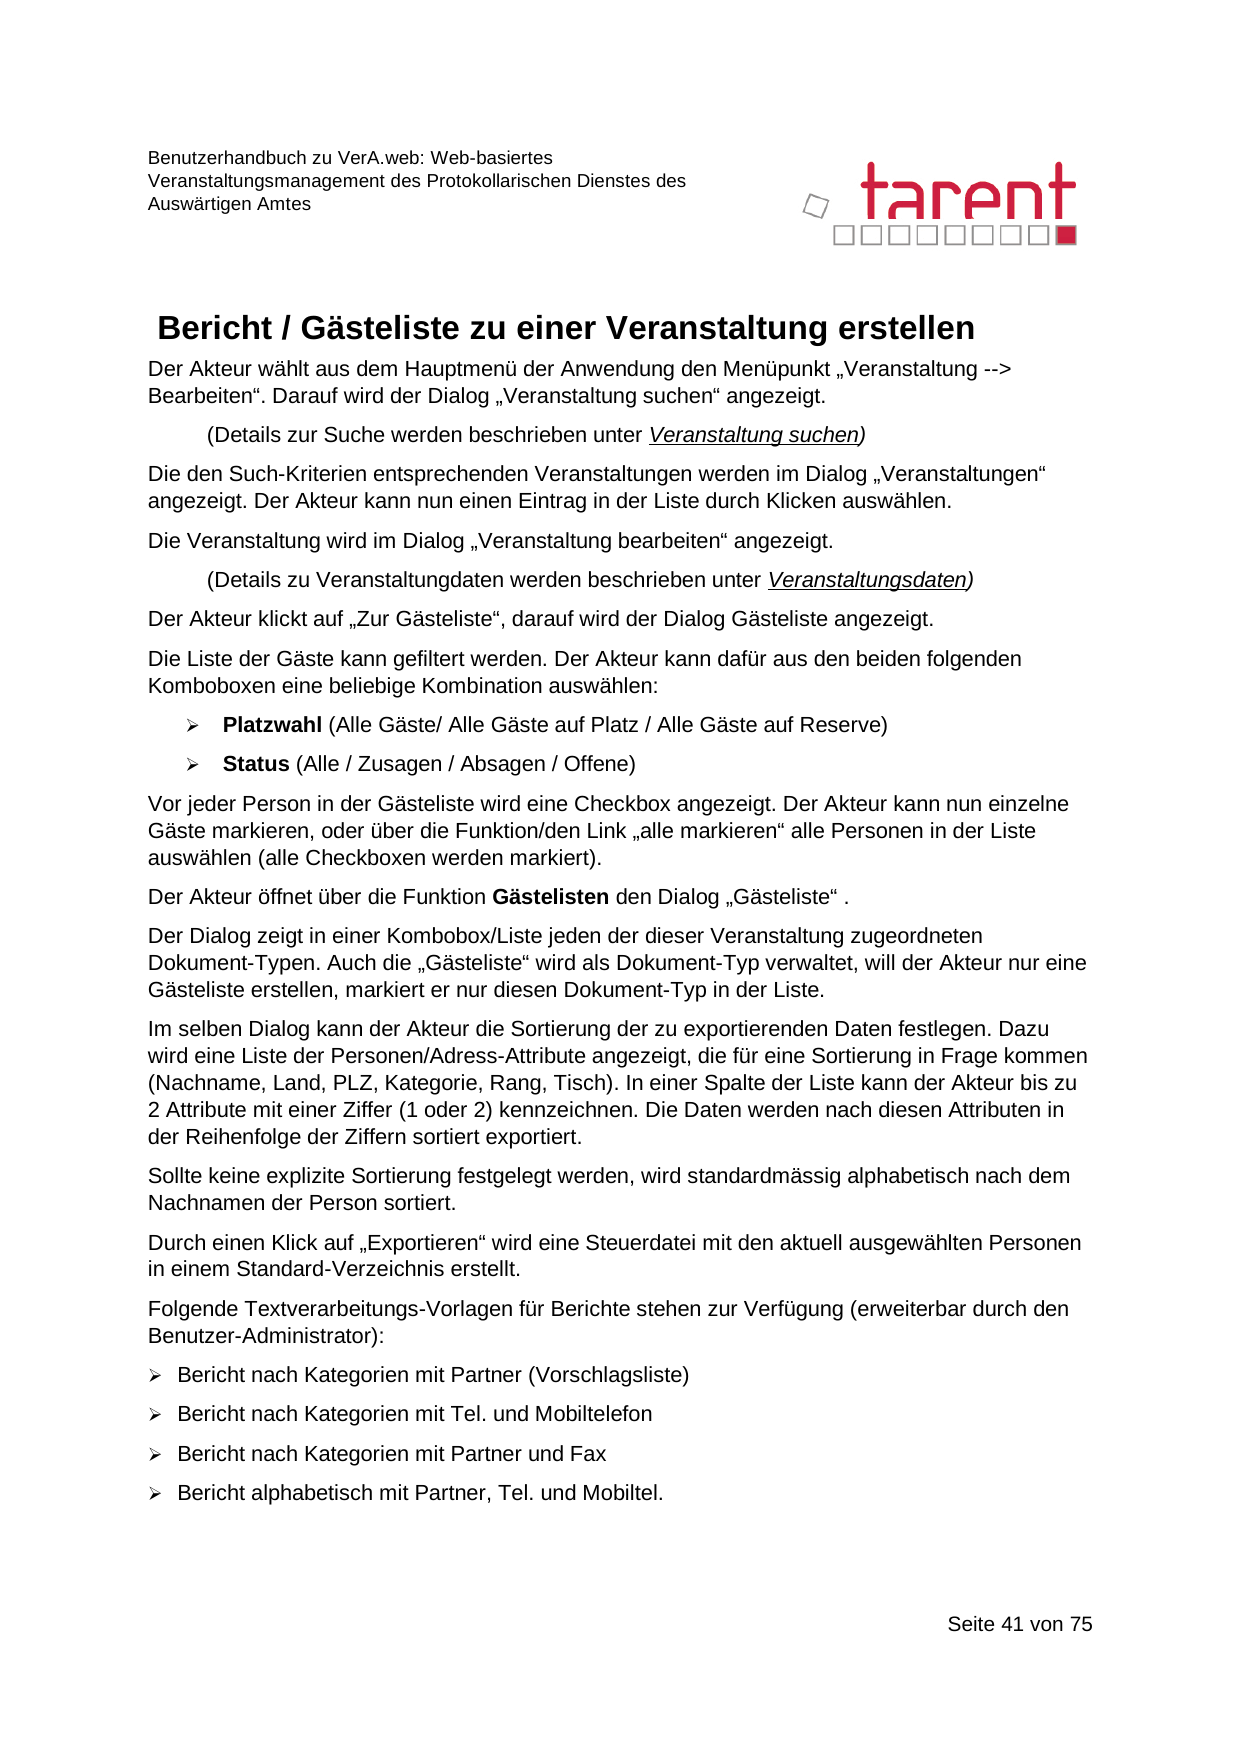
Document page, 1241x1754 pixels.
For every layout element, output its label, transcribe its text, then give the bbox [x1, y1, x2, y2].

list Status (Alle / Zusagen / Absagen / Offene) [185, 752, 1092, 776]
text Im selben Dialog kann der Akteur die Sortierung der zu exportierenden Daten festlegen. Dazu wird eine Liste der Personen/Adress-Attribute angezeigt, die für eine Sortierung in Frage kommen (Nachname, Land, PLZ, Kategorie, Rang, Tisch). In einer Spalte der Liste kann der Akteur bis zu 2 Attribute mit einer Ziffer (1 oder 2) kennzeichnen. Die Daten werden nach diesen Attributen in der Reihenfolge der Ziffern sortiert exportiert. [148, 1017, 1092, 1149]
text Der Akteur öffnet über die Funktion Gästelisten den Dialog „Gästeliste“ . [148, 884, 1092, 909]
text Vor jeder Person in der Gästeliste wird eine Checkbox angezeigt. Der Akteur kann nun einzelne Gäste markieren, oder über die Funktion/den Link „alle markieren“ alle Personen in der Liste auswählen (alle Checkboxen werden markiert). [148, 791, 1092, 869]
text Der Akteur klickt auf „Zur Gästeliste“, darauf wird der Dialog Gästeliste angezeigt. [148, 607, 1092, 631]
text (Details zur Suche werden beschrieben unter Veranstaltung suchen) [207, 422, 1092, 447]
picture [790, 151, 1091, 255]
subtitle Bericht / Gästeliste zu einer Veranstaltung erstellen [148, 309, 1092, 346]
list Bericht alphabetisch mit Partner, Tel. und Mobiltel. [148, 1481, 1092, 1505]
list Bericht nach Kategorien mit Partner (Vorschlagsliste) [148, 1362, 1092, 1387]
text (Details zu Veranstaltungdaten werden beschrieben unter Veranstaltungsdaten) [207, 567, 1092, 592]
text Die Veranstaltung wird im Dialog „Veranstaltung bearbeiten“ angezeigt. [148, 528, 1092, 553]
list Bericht nach Kategorien mit Tel. und Mobiltelefon [148, 1402, 1092, 1426]
list Platzwahl (Alle Gäste/ Alle Gäste auf Platz / Alle Gäste auf Reserve) [185, 712, 1092, 737]
text Folgende Textverarbeitungs-Vorlagen für Berichte stehen zur Verfügung (erweiterbar durch den Benutzer-Administrator): [148, 1296, 1092, 1348]
text Der Dialog zeigt in einer Kombobox/Liste jeden der dieser Veranstaltung zugeordneten Dokument-Typen. Auch die „Gästeliste“ wird als Dokument-Typ verwaltet, will der Akteur nur eine Gästeliste erstellen, markiert er nur diesen Dokument-Typ in der Liste. [148, 924, 1092, 1002]
text Sollte keine explizite Sortierung festgelegt werden, wird standardmässig alphabetisch nach dem Nachnamen der Person sortiert. [148, 1164, 1092, 1215]
text Die den Such-Kriterien entsprechenden Veranstaltungen werden im Dialog „Veranstaltungen“ angezeigt. Der Akteur kann nun einen Eintrag in der Liste durch Klicken auswählen. [148, 462, 1092, 513]
text Der Akteur wählt aus dem Hauptmenü der Anwendung den Menüpunkt „Veranstaltung --> Bearbeiten“. Darauf wird der Dialog „Veranstaltung suchen“ angezeigt. [148, 356, 1092, 408]
list Bericht nach Kategorien mit Partner und Fax [148, 1441, 1092, 1466]
text Die Liste der Gäste kann gefiltert werden. Der Akteur kann dafür aus den beiden folgenden Komboboxen eine beliebige Kombination auswählen: [148, 646, 1092, 698]
text Durch einen Klick auf „Exportieren“ wird eine Steuerdatei mit den aktuell ausgewählten Personen in einem Standard-Verzeichnis erstellt. [148, 1230, 1092, 1281]
